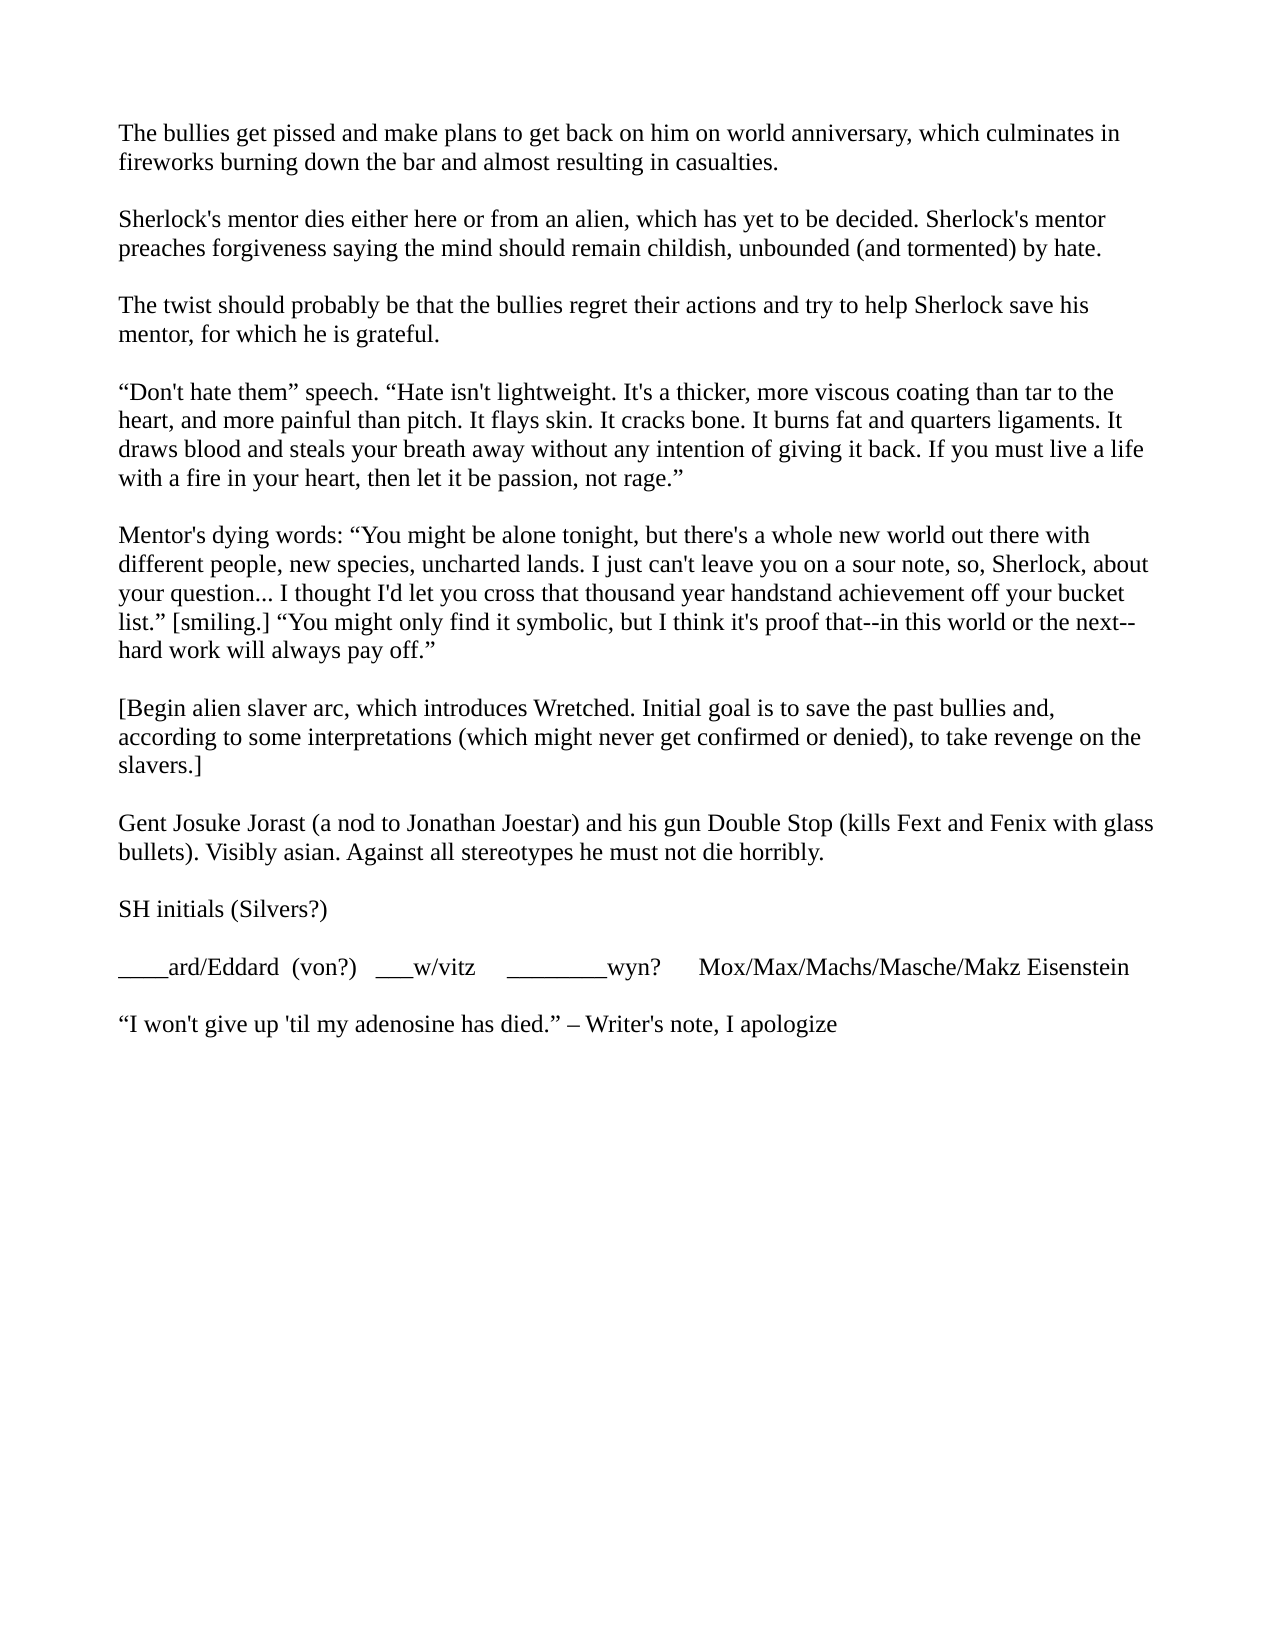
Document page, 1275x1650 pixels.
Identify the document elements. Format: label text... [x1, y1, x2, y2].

text “Don't hate them” speech. “Hate isn't lightweight. It's a thicker, more viscous coating than tar to the heart, and more painful than pitch. It flays skin. It cracks bone. It burns fat and quarters ligaments. It draws blood and steals your breath away without any intention of giving it back. If you must live a life with a fire in your heart, then let it be passion, not rage.” [118, 377, 1157, 492]
text SH initials (Silvers?) [118, 894, 1157, 923]
text The twist should probably be that the bullies regret their actions and try to help Sherlock save his mentor, for which he is grateful. [118, 291, 1157, 348]
text Mentor's dying words: “You might be alone tonight, but there's a whole new world out there with different people, new species, uncharted lands. I just can't leave you on a sour note, so, Sherlock, about your question... I thought I'd let you cross that thousand year handstand achievement off your bucket list.” [smiling.] “You might only find it symbolic, but I think it's proof that--in this world or the next--hard work will always pay off.” [118, 521, 1157, 664]
text Sherlock's mentor dies either here or from an alien, which has yet to be decided. Sherlock's mentor preaches forgiveness saying the mind should remain childish, unbounded (and tormented) by hate. [118, 204, 1157, 262]
text [Begin alien slaver arc, which introduces Wretched. Initial goal is to save the past bullies and, according to some interpretations (which might never get confirmed or denied), to take revenge on the slavers.] [118, 693, 1157, 779]
text “I won't give up 'til my adenosine has died.” – Writer's note, I apologize [118, 1009, 1157, 1038]
text Gent Josuke Jorast (a nod to Jonathan Joestar) and his gun Double Stop (kills Fext and Fenix with glass bullets). Visibly asian. Against all stereotypes he must not die horribly. [118, 808, 1157, 866]
text ____ard/Eddard (von?) ___w/vitz ________wyn? Mox/Max/Machs/Masche/Makz Eisenstein [118, 952, 1157, 981]
text The bullies get pissed and make plans to get back on him on world anniversary, which culminates in fireworks burning down the bar and almost resulting in casualties. [118, 118, 1157, 176]
